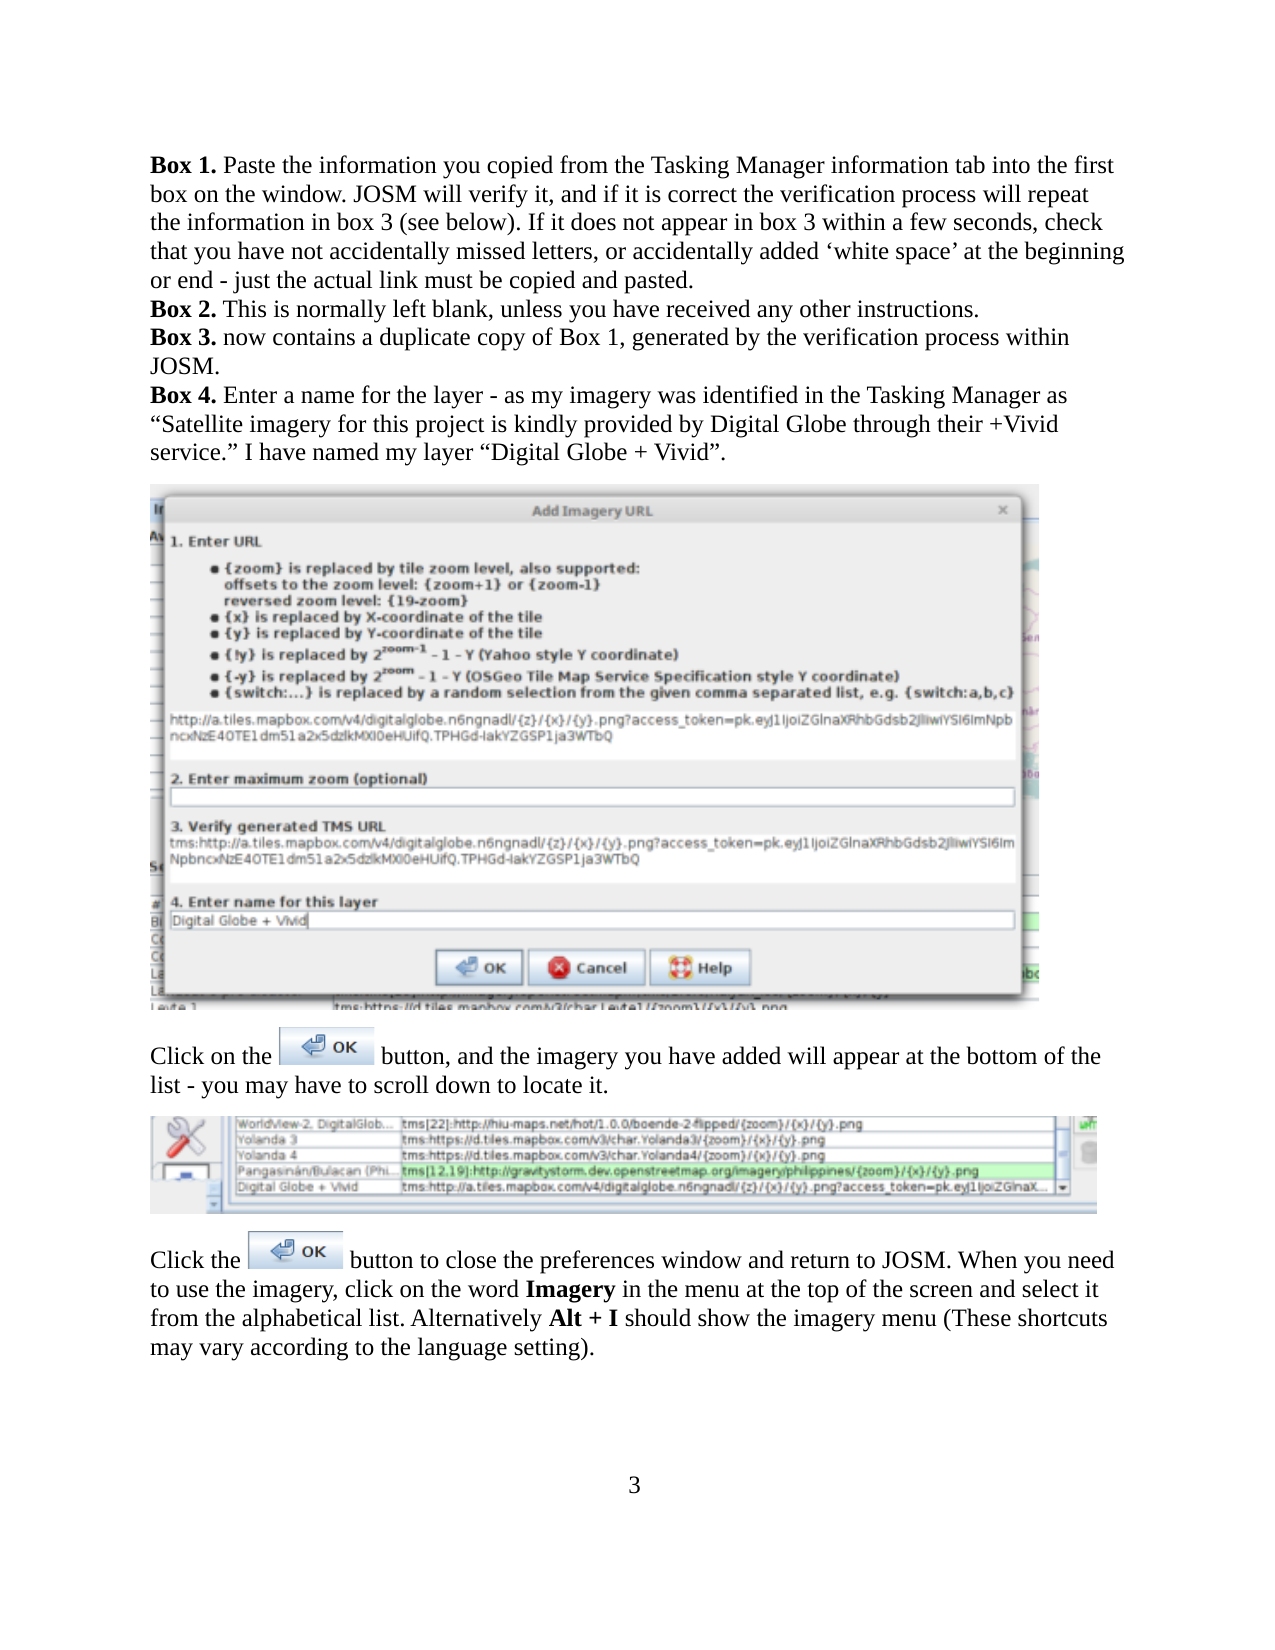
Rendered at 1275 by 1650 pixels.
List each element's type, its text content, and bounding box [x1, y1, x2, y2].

picture [278, 1027, 375, 1065]
text Click the button to close the preferences window and return to JOSM. When you need to use the imagery, click on the word Imagery in the menu at the top of the screen and select it from the alphabetical list. Alternatively Alt + I should show the imagery menu (These shortcuts may vary according to the language setting). [150, 1231, 1125, 1360]
picture [247, 1231, 344, 1269]
text Box 1. Paste the information you copied from the Tasking Manager information tab into the first box on the window. JOSM will verify it, and if it is correct the verification process will repeat the information in box 3 (see below). If it does not appear in box 3 within a few seconds, check that you have not accidentally missed letters, or accidentally added ‘white space’ at the beginning or end - just the actual link must be copied and pasted. Box 2. This is normally left blank, unless you have received any other instructions. Box 3. now contains a duplicate copy of Box 1, generated by the verification process within JOSM. Box 4. Enter a name for the layer - as my imagery was identified in the Tasking Manager as “Satellite imagery for this project is kindly provided by Digital Globe through their +Vivid service.” I have named my layer “Digital Globe + Vivid”. [150, 150, 1125, 466]
picture [150, 484, 1040, 1010]
text Click on the button, and the imagery you have added will appear at the bottom of the list - you may have to scroll down to locate it. [150, 1027, 1125, 1099]
picture [150, 1116, 1097, 1214]
